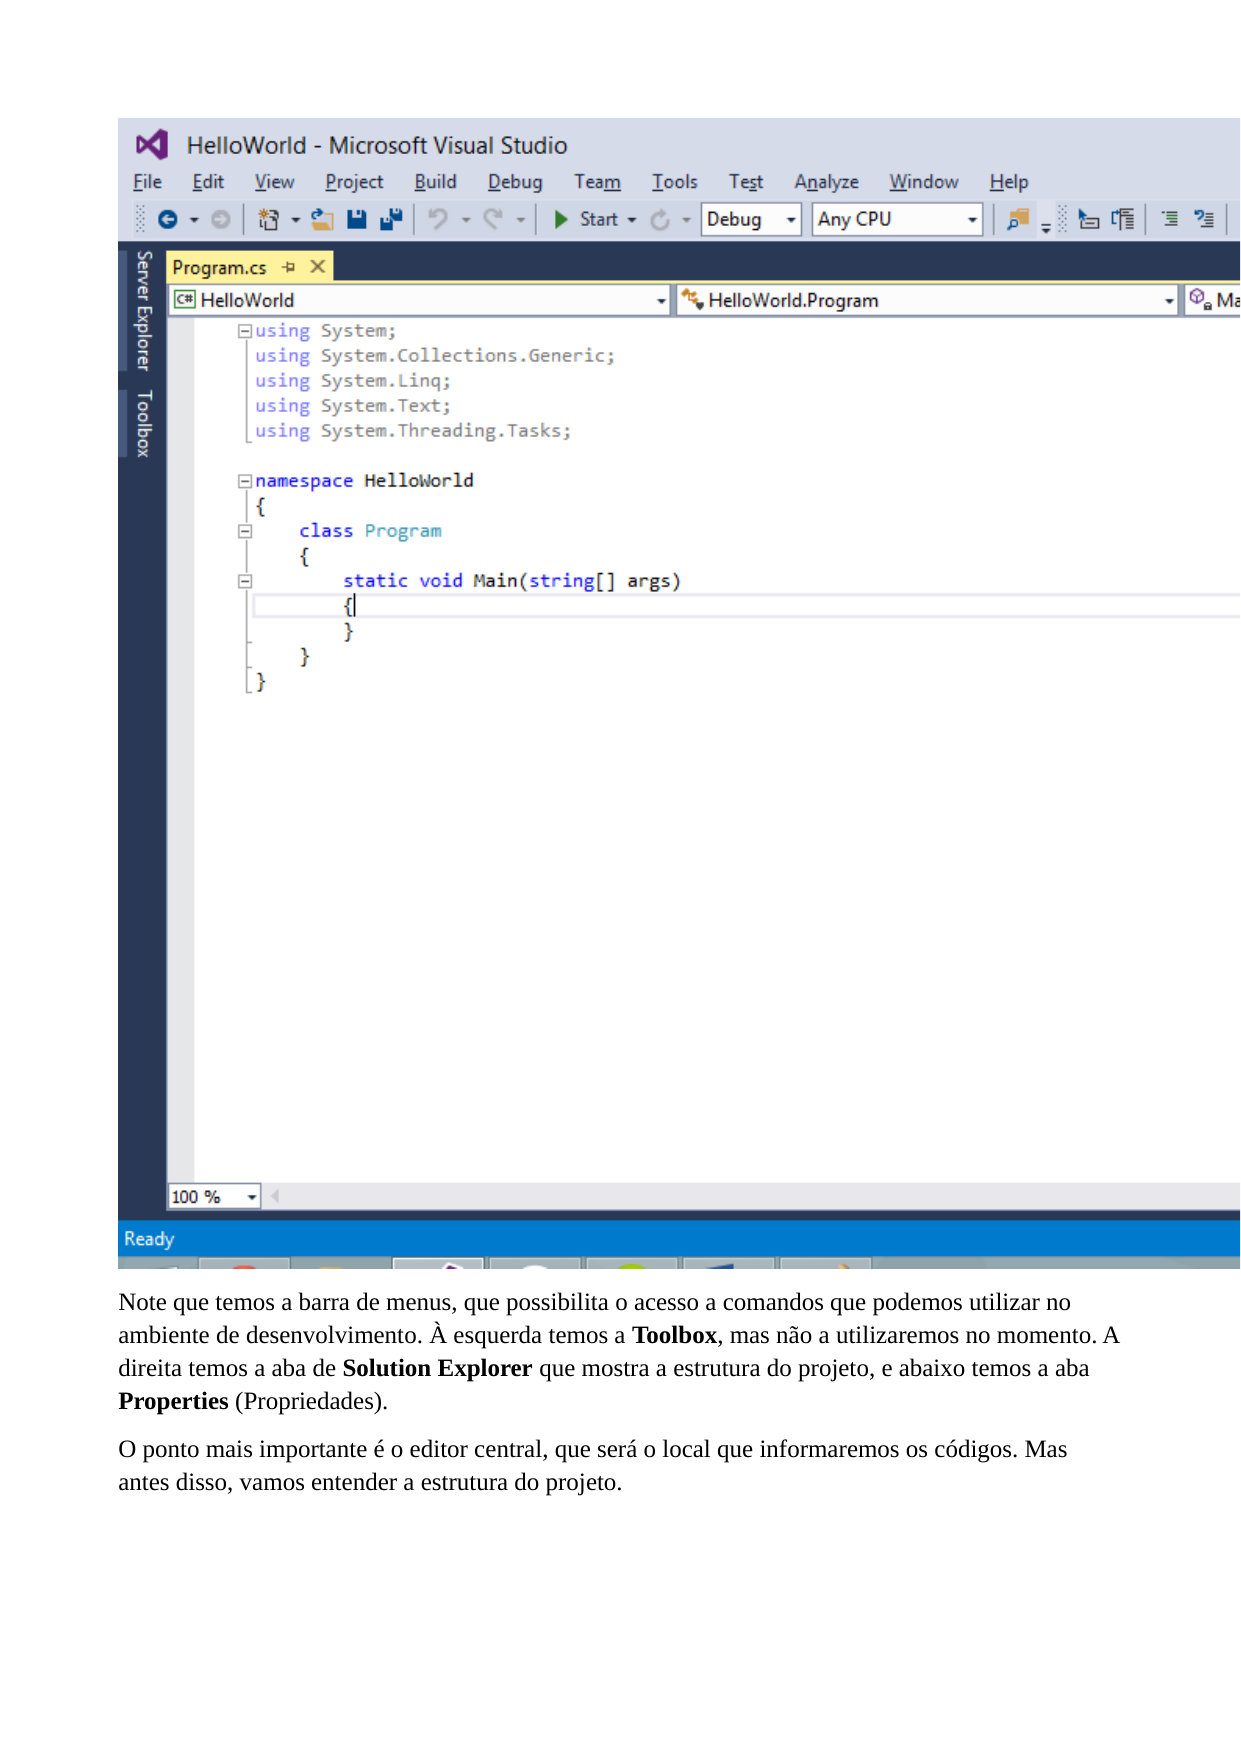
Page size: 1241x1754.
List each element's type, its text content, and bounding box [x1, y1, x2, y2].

text O ponto mais importante é o editor central, que será o local que informaremos os códigos. Mas antes disso, vamos entender a estrutura do projeto. [118, 1434, 1122, 1495]
text Note que temos a barra de menus, que possibilita o acesso a comandos que podemos utilizar no ambiente de desenvolvimento. À esquerda temos a Toolbox, mas não a utilizaremos no momento. A direita temos a aba de Solution Explorer que mostra a estrutura do projeto, e abaixo temos a aba Properties (Propriedades). [118, 1287, 1122, 1415]
picture [118, 118, 1241, 1269]
